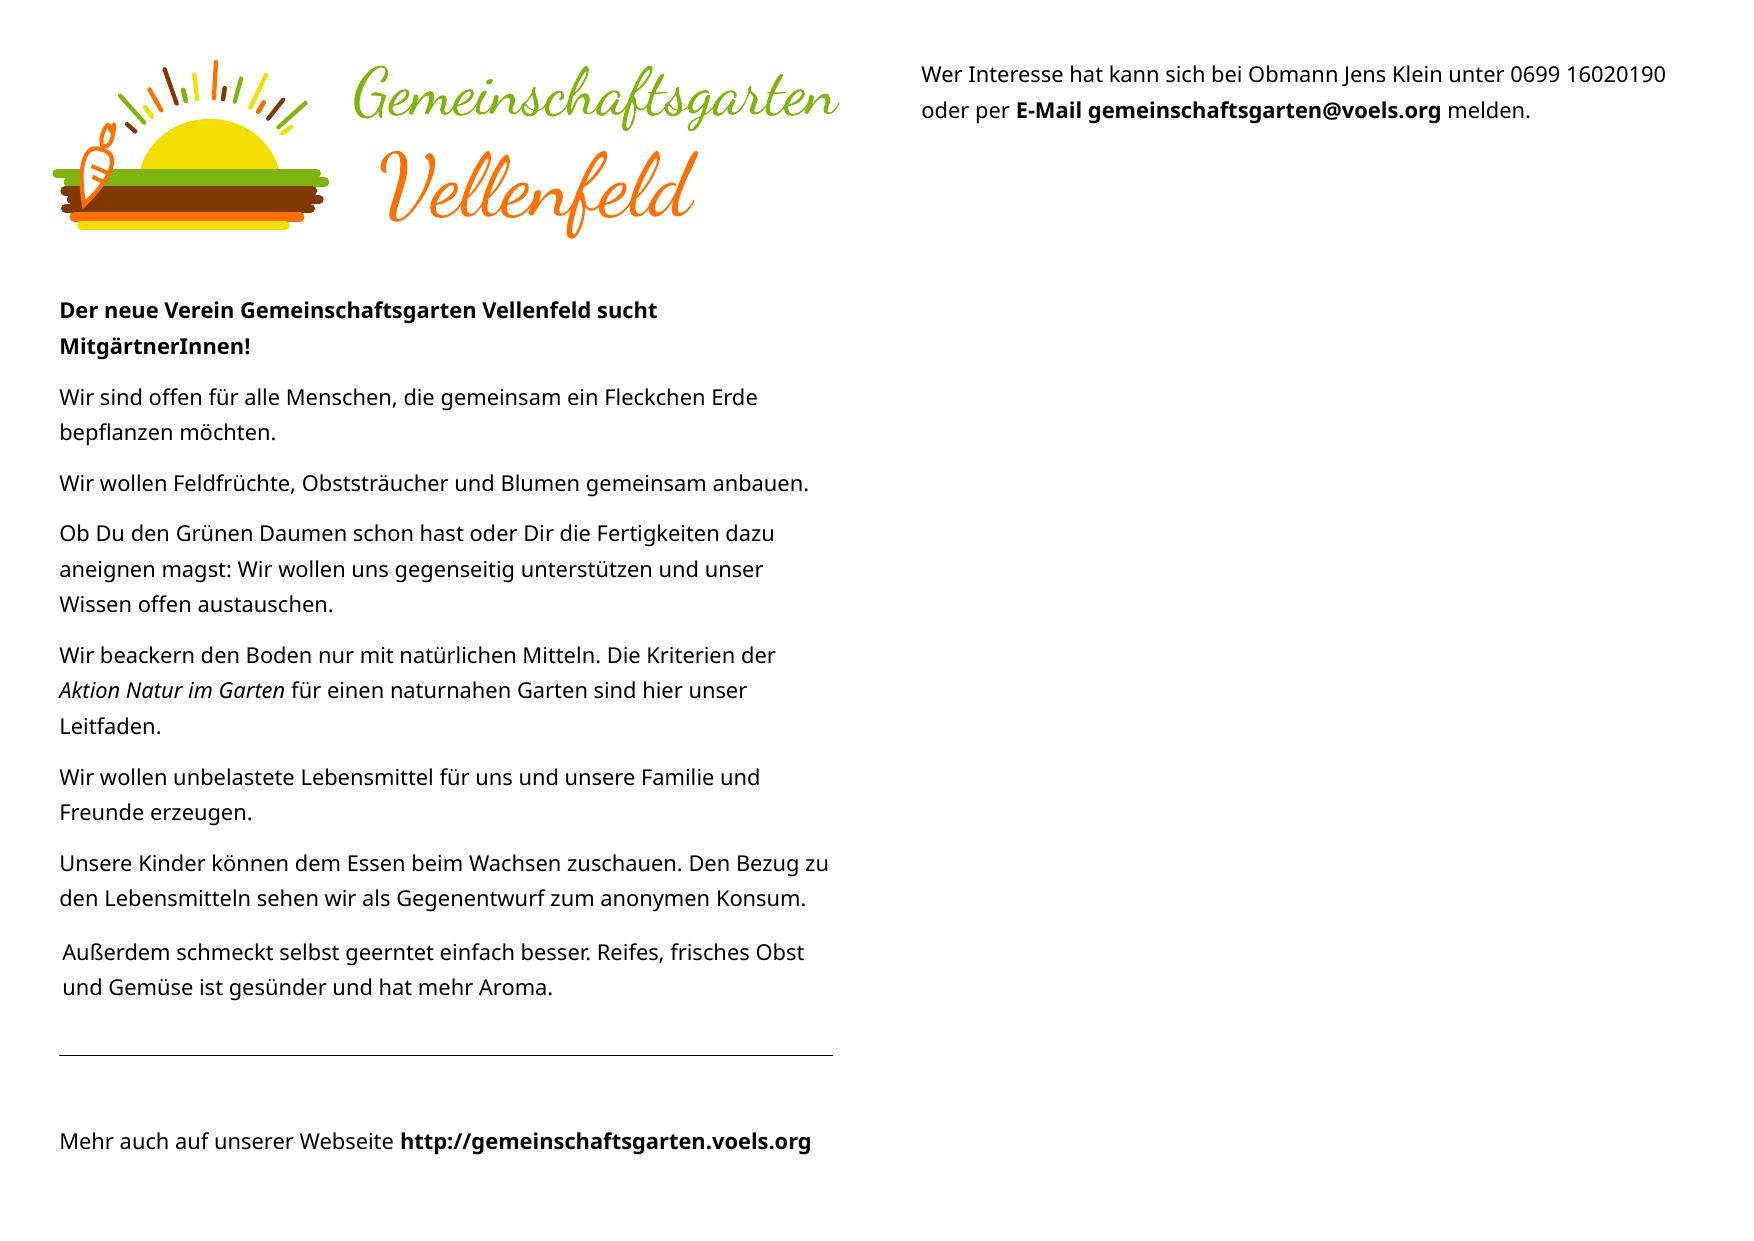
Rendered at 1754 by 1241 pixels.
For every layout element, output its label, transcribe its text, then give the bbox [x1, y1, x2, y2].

text Wir beackern den Boden nur mit natürlichen Mitteln. Die Kriterien der Aktion Natur im Garten für einen naturnahen Garten sind hier unser Leitfaden. [59, 640, 833, 741]
text Der neue Verein Gemeinschaftsgarten Vellenfeld sucht MitgärtnerInnen! [59, 296, 833, 361]
text Wir wollen Feldfrüchte, Obststräucher und Blumen gemeinsam anbauen. [59, 468, 833, 497]
text Wer Interesse hat kann sich bei Obmann Jens Klein unter 0699 16020190 oder per E-Mail gemeinschaftsgarten@voels.org melden. [921, 59, 1695, 124]
text Wir wollen unbelastete Lebensmittel für uns und unsere Familie und Freunde erzeugen. [59, 761, 833, 827]
text Außerdem schmeckt selbst geerntet einfach besser. Reifes, frisches Obst und Gemüse ist gesünder und hat mehr Aroma. [59, 933, 833, 1002]
text Wir sind offen für alle Menschen, die gemeinsam ein Fleckchen Erde bepflanzen möchten. [59, 382, 833, 447]
text Ob Du den Grünen Daumen schon hast oder Dir die Fertigkeiten dazu aneignen magst: Wir wollen uns gegenseitig unterstützen und unser Wissen offen austauschen. [59, 518, 833, 619]
text Unsere Kinder können dem Essen beim Wachsen zuschauen. Den Bezug zu den Lebensmitteln sehen wir als Gegenentwurf zum anonymen Konsum. [59, 847, 833, 913]
text Mehr auch auf unserer Webseite http://gemeinschaftsgarten.voels.org [59, 1126, 833, 1156]
